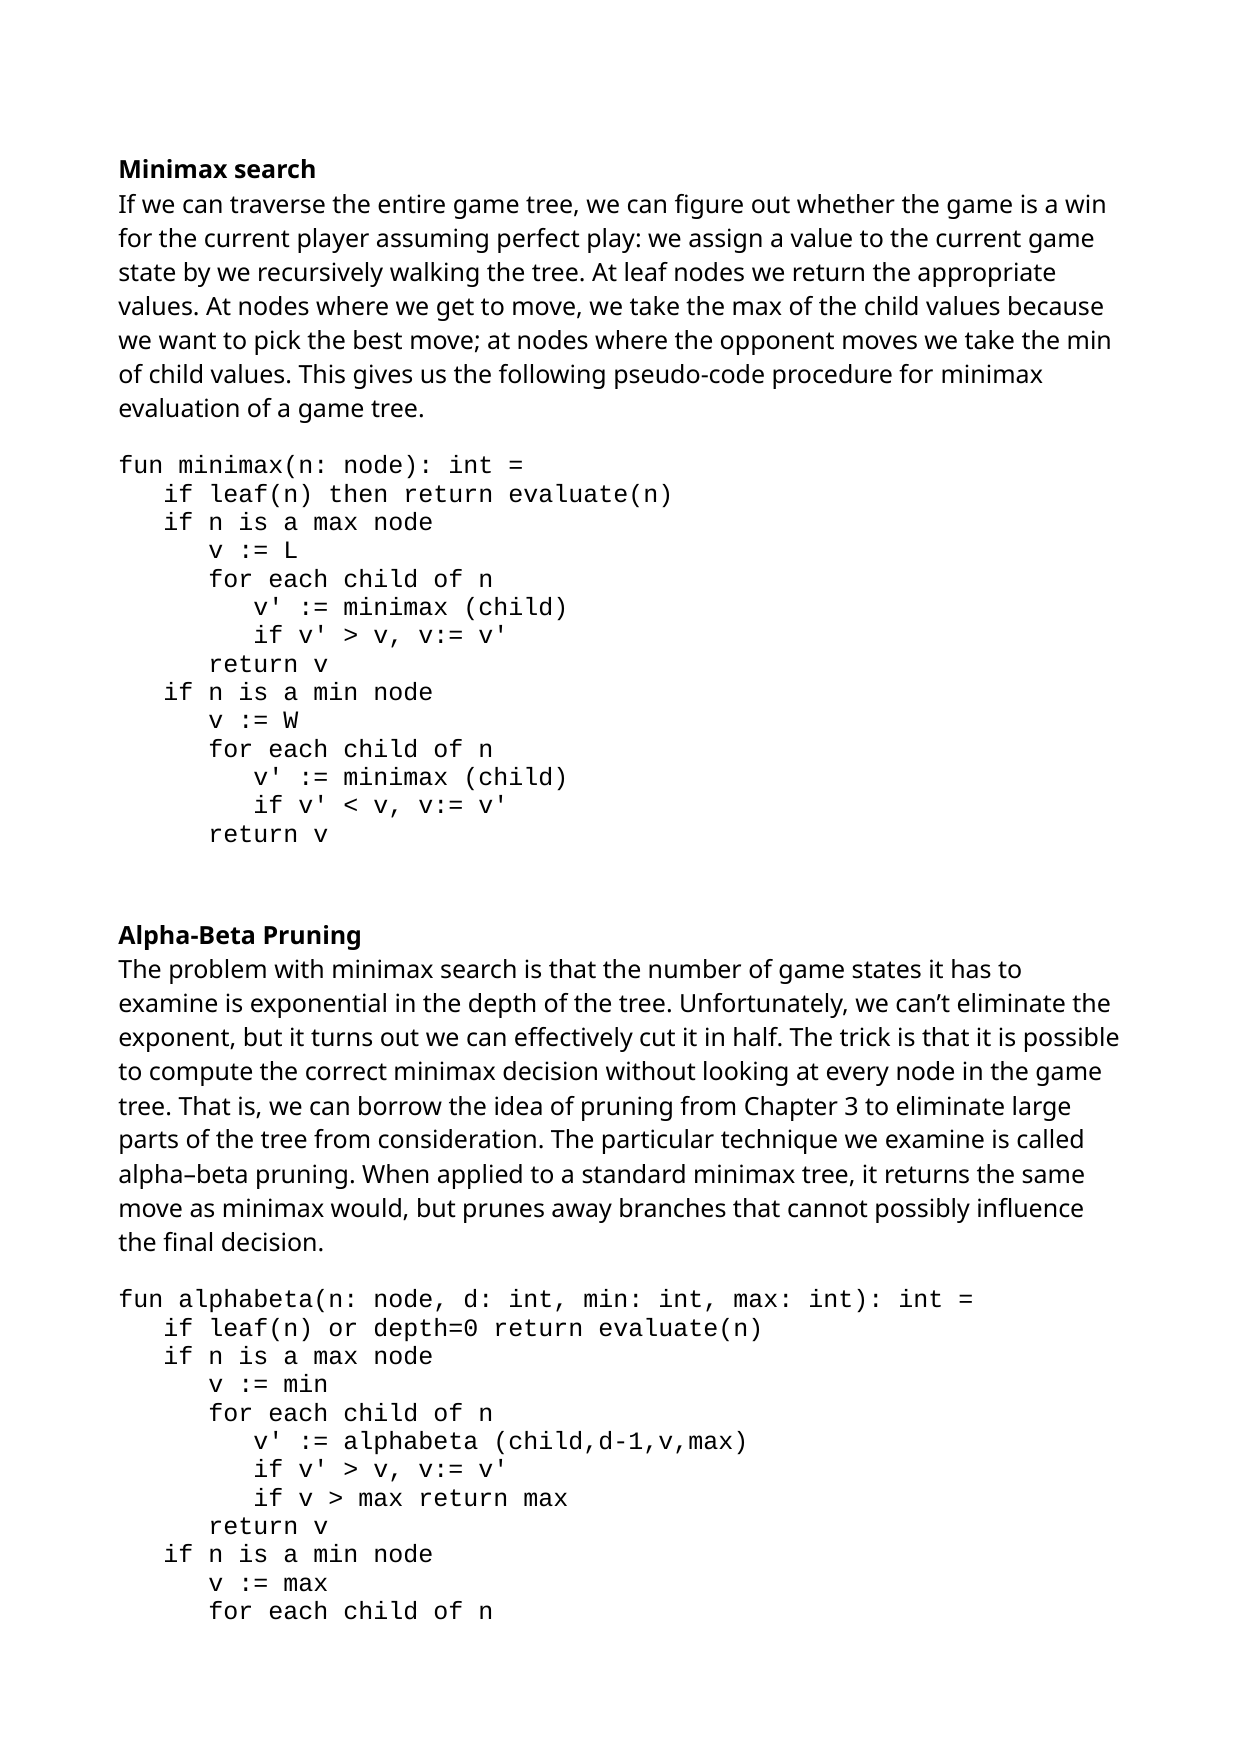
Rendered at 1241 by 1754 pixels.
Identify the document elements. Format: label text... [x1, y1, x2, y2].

text if v > max return max [118, 1485, 1122, 1513]
text Alpha-Beta Pruning [118, 918, 1122, 952]
text The problem with minimax search is that the number of game states it has to examine is exponential in the depth of the tree. Unfortunately, we can’t eliminate the exponent, but it turns out we can effectively cut it in half. The trick is that it is possible to compute the correct minimax decision without looking at every node in the game tree. That is, we can borrow the idea of pruning from Chapter 3 to eliminate large parts of the tree from consideration. The particular technique we examine is called alpha–beta pruning. When applied to a standard minimax tree, it returns the same move as minimax would, but prunes away branches that cannot possibly influence the final decision. [118, 952, 1122, 1258]
text v := W [118, 708, 1122, 736]
text v' := minimax (child) [118, 765, 1122, 793]
text v' := alphabeta (child,d-1,v,max) [118, 1428, 1122, 1457]
text if n is a min node [118, 1542, 1122, 1570]
text if n is a min node [118, 680, 1122, 708]
text if v' > v, v:= v' [118, 623, 1122, 651]
text if leaf(n) then return evaluate(n) [118, 481, 1122, 510]
text if n is a max node [118, 1343, 1122, 1372]
text v := L [118, 538, 1122, 566]
text if n is a max node [118, 510, 1122, 538]
text for each child of n [118, 1598, 1122, 1627]
text v' := minimax (child) [118, 595, 1122, 623]
text for each child of n [118, 1400, 1122, 1428]
text if v' < v, v:= v' [118, 793, 1122, 821]
text return v [118, 821, 1122, 850]
text for each child of n [118, 566, 1122, 595]
text fun alphabeta(n: node, d: int, min: int, max: int): int = [118, 1287, 1122, 1315]
text v := min [118, 1372, 1122, 1400]
text Minimax search [118, 152, 1122, 186]
text return v [118, 1513, 1122, 1542]
text for each child of n [118, 736, 1122, 765]
text If we can traverse the entire game tree, we can figure out whether the game is a win for the current player assuming perfect play: we assign a value to the current game state by we recursively walking the tree. At leaf nodes we return the appropriate values. At nodes where we get to move, we take the max of the child values because we want to pick the best move; at nodes where the opponent moves we take the min of child values. This gives us the following pseudo-code procedure for minimax evaluation of a game tree. [118, 186, 1122, 425]
text fun minimax(n: node): int = [118, 453, 1122, 481]
text v := max [118, 1570, 1122, 1598]
text return v [118, 651, 1122, 680]
text if leaf(n) or depth=0 return evaluate(n) [118, 1315, 1122, 1343]
text if v' > v, v:= v' [118, 1457, 1122, 1485]
